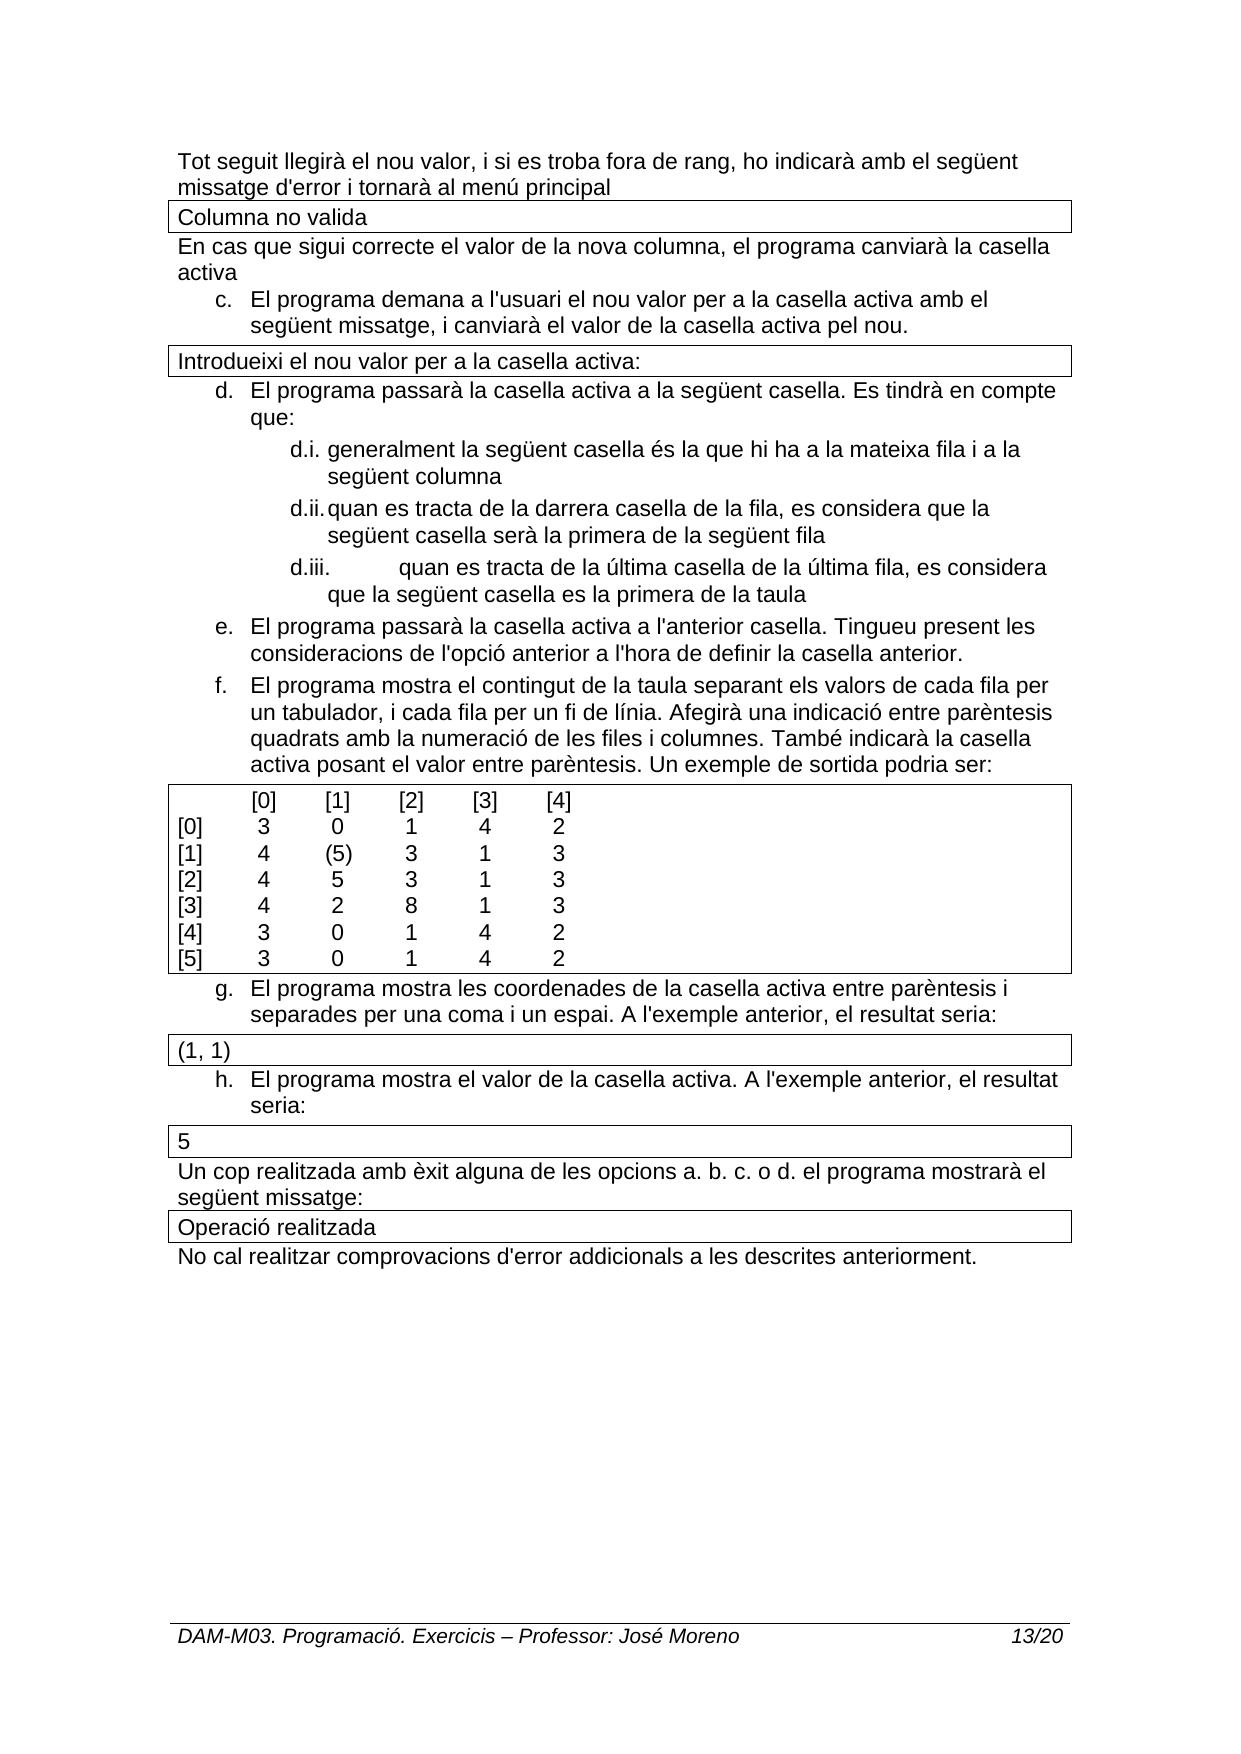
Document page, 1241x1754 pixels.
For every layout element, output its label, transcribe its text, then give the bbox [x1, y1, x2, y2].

list El programa passarà la casella activa a l'anterior casella. Tingueu present les consideracions de l'opció anterior a l'hora de definir la casella anterior. [215, 613, 1063, 666]
text En cas que sigui correcte el valor de la nova columna, el programa canviarà la casella activa [177, 233, 1063, 286]
text [5] 3 0 1 4 2 [169, 942, 1071, 973]
text Un cop realitzada amb èxit alguna de les opcions a. b. c. o d. el programa mostrarà el següent missatge: [177, 1158, 1063, 1210]
text Tot seguit llegirà el nou valor, i si es troba fora de rang, ho indicarà amb el següent missatge d'error i tornarà al menú principal [177, 148, 1063, 200]
list generalment la següent casella és la que hi ha a la mateixa fila i a la següent columna [290, 436, 1063, 489]
text [1] 4 (5) 3 1 3 [177, 839, 1063, 866]
text Operació realitzada [169, 1211, 1071, 1242]
list El programa mostra el valor de la casella activa. A l'exemple anterior, el resultat seria: [215, 1066, 1063, 1119]
list quan es tracta de la darrera casella de la fila, es considera que la següent casella serà la primera de la següent fila [290, 495, 1063, 548]
text [0] 3 0 1 4 2 [177, 813, 1063, 839]
text [2] 4 5 3 1 3 [177, 866, 1063, 892]
text Introdueixi el nou valor per a la casella activa: [169, 346, 1071, 376]
text [3] 4 2 8 1 3 [177, 892, 1063, 919]
text 5 [169, 1126, 1071, 1157]
list quan es tracta de la última casella de la última fila, es considera que la següent casella es la primera de la taula [290, 554, 1063, 607]
list El programa mostra les coordenades de la casella activa entre parèntesis i separades per una coma i un espai. A l'exemple anterior, el resultat seria: [215, 974, 1063, 1027]
text Columna no valida [169, 201, 1071, 232]
list El programa passarà la casella activa a la següent casella. Es tindrà en compte que: [215, 377, 1063, 430]
text (1, 1) [169, 1035, 1071, 1065]
text [0] [1] [2] [3] [4] [169, 785, 1071, 813]
text [4] 3 0 1 4 2 [177, 919, 1063, 942]
list El programa demana a l'usuari el nou valor per a la casella activa amb el següent missatge, i canviarà el valor de la casella activa pel nou. [215, 286, 1063, 338]
list El programa mostra el contingut de la taula separant els valors de cada fila per un tabulador, i cada fila per un fi de línia. Afegirà una indicació entre parèntesis quadrats amb la numeració de les files i columnes. També indicarà la casella activa posant el valor entre parèntesis. Un exemple de sortida podria ser: [215, 672, 1063, 777]
text No cal realitzar comprovacions d'error addicionals a les descrites anteriorment. [177, 1243, 1063, 1269]
